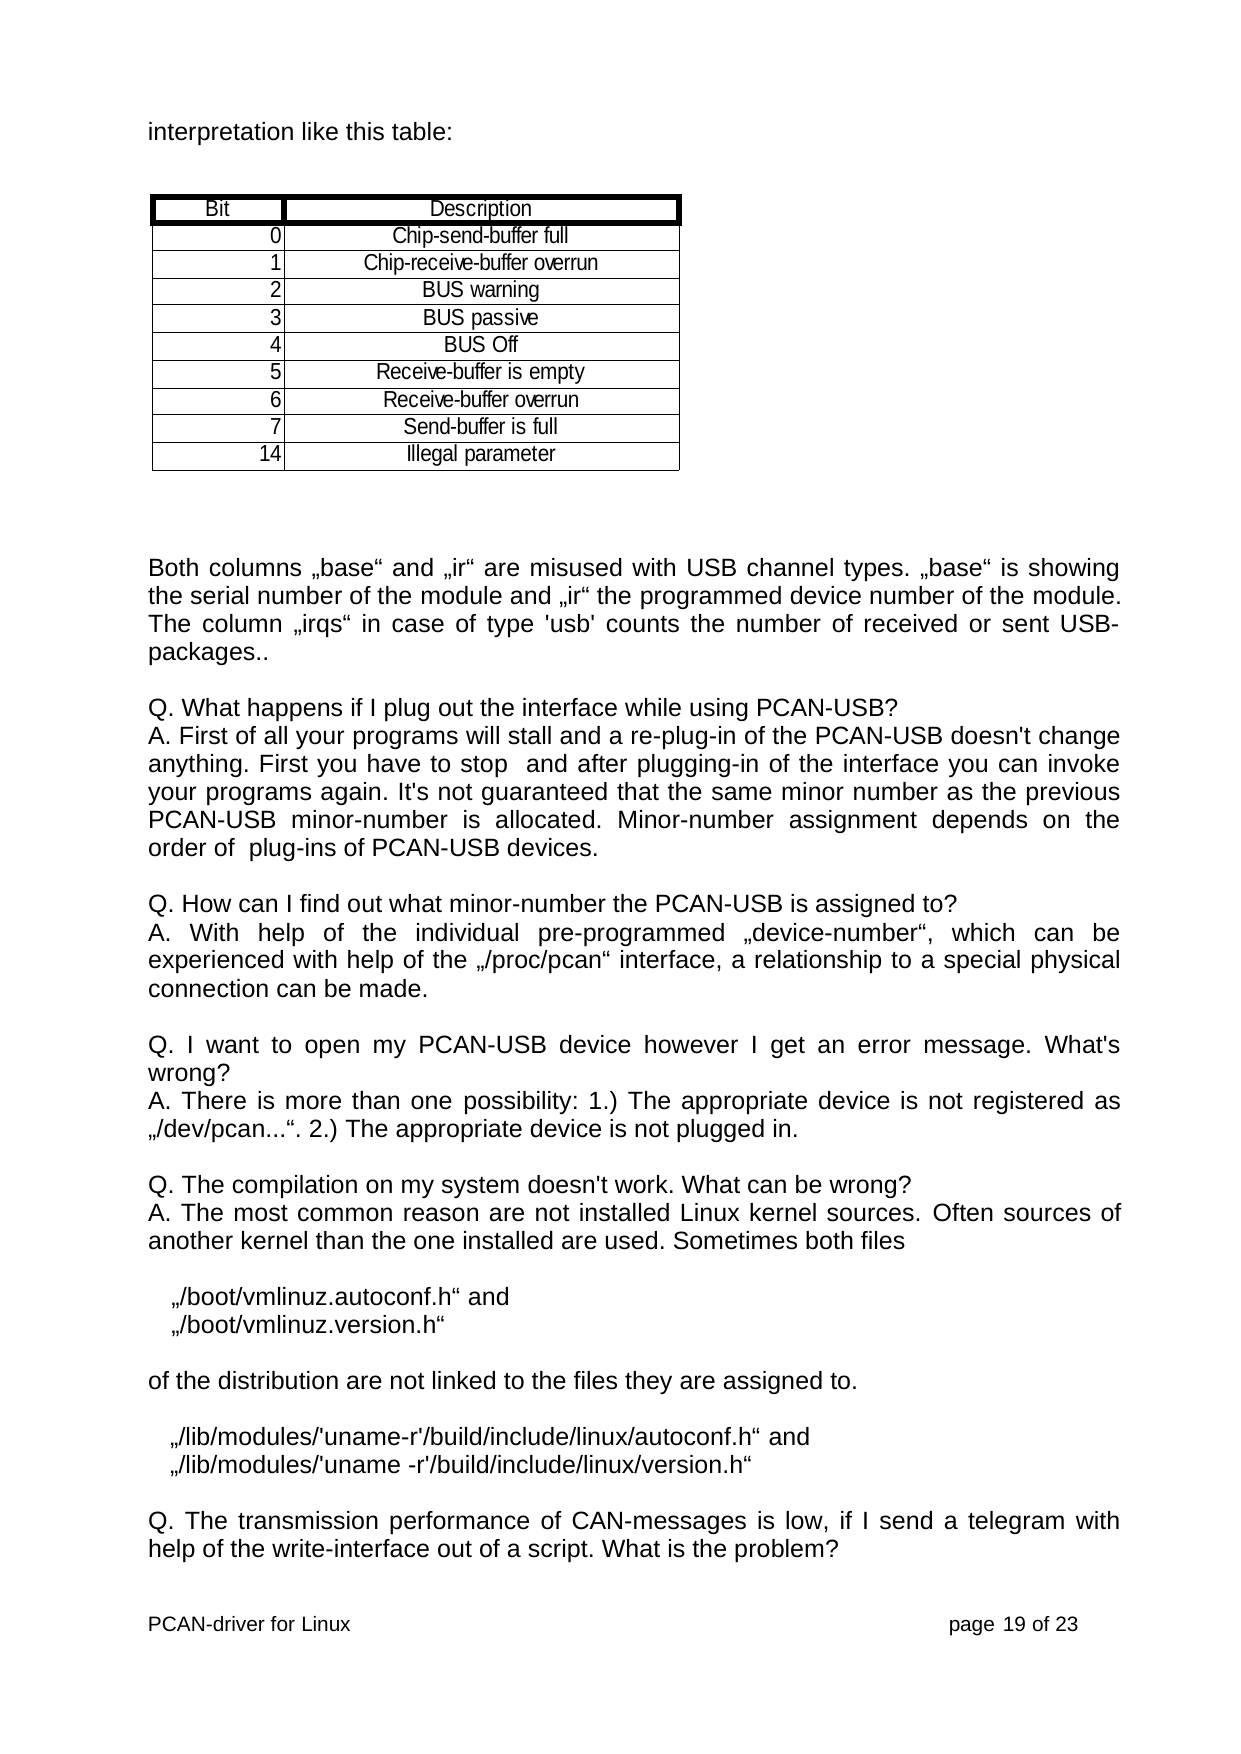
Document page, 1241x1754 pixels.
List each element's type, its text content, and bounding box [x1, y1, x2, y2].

text „/lib/modules/'uname-r'/build/include/linux/autoconf.h“ and [170, 1423, 1122, 1451]
list interpretation like this table: [118, 118, 1122, 146]
text A. The most common reason are not installed Linux kernel sources. Often sources of another kernel than the one installed are used. Sometimes both files [148, 1199, 1122, 1255]
text Q. The compilation on my system doesn't work. What can be wrong? [148, 1171, 1122, 1199]
text „/boot/vmlinuz.autoconf.h“ and [171, 1283, 1122, 1311]
text Q. The transmission performance of CAN-messages is low, if I send a telegram with help of the write-interface out of a script. What is the problem? [148, 1507, 1122, 1563]
text „/boot/vmlinuz.version.h“ [171, 1311, 1122, 1339]
text Q. I want to open my PCAN-USB device however I get an error message. What's wrong? [148, 1031, 1122, 1087]
text A. First of all your programs will stall and a re-plug-in of the PCAN-USB doesn't change anything. First you have to stop and after plugging-in of the interface you can invoke your programs again. It's not guaranteed that the same minor number as the previous PCAN-USB minor-number is allocated. Minor-number assignment depends on the order of plug-ins of PCAN-USB devices. [148, 722, 1122, 862]
text Q. What happens if I plug out the interface while using PCAN-USB? [148, 694, 1122, 722]
text A. There is more than one possibility: 1.) The appropriate device is not registered as „/dev/pcan...“. 2.) The appropriate device is not plugged in. [148, 1087, 1122, 1143]
text Both columns „base“ and „ir“ are misused with USB channel types. „base“ is showing the serial number of the module and „ir“ the programmed device number of the module. The column „irqs“ in case of type 'usb' counts the number of received or sent USB-packages.. [148, 554, 1122, 666]
text A. With help of the individual pre-programmed „device-number“, which can be experienced with help of the „/proc/pcan“ interface, a relationship to a special physical connection can be made. [148, 918, 1122, 1002]
text „/lib/modules/'uname -r'/build/include/linux/version.h“ [170, 1451, 1122, 1479]
text of the distribution are not linked to the files they are assigned to. [148, 1367, 1122, 1395]
text Q. How can I find out what minor-number the PCAN-USB is assigned to? [148, 890, 1122, 918]
